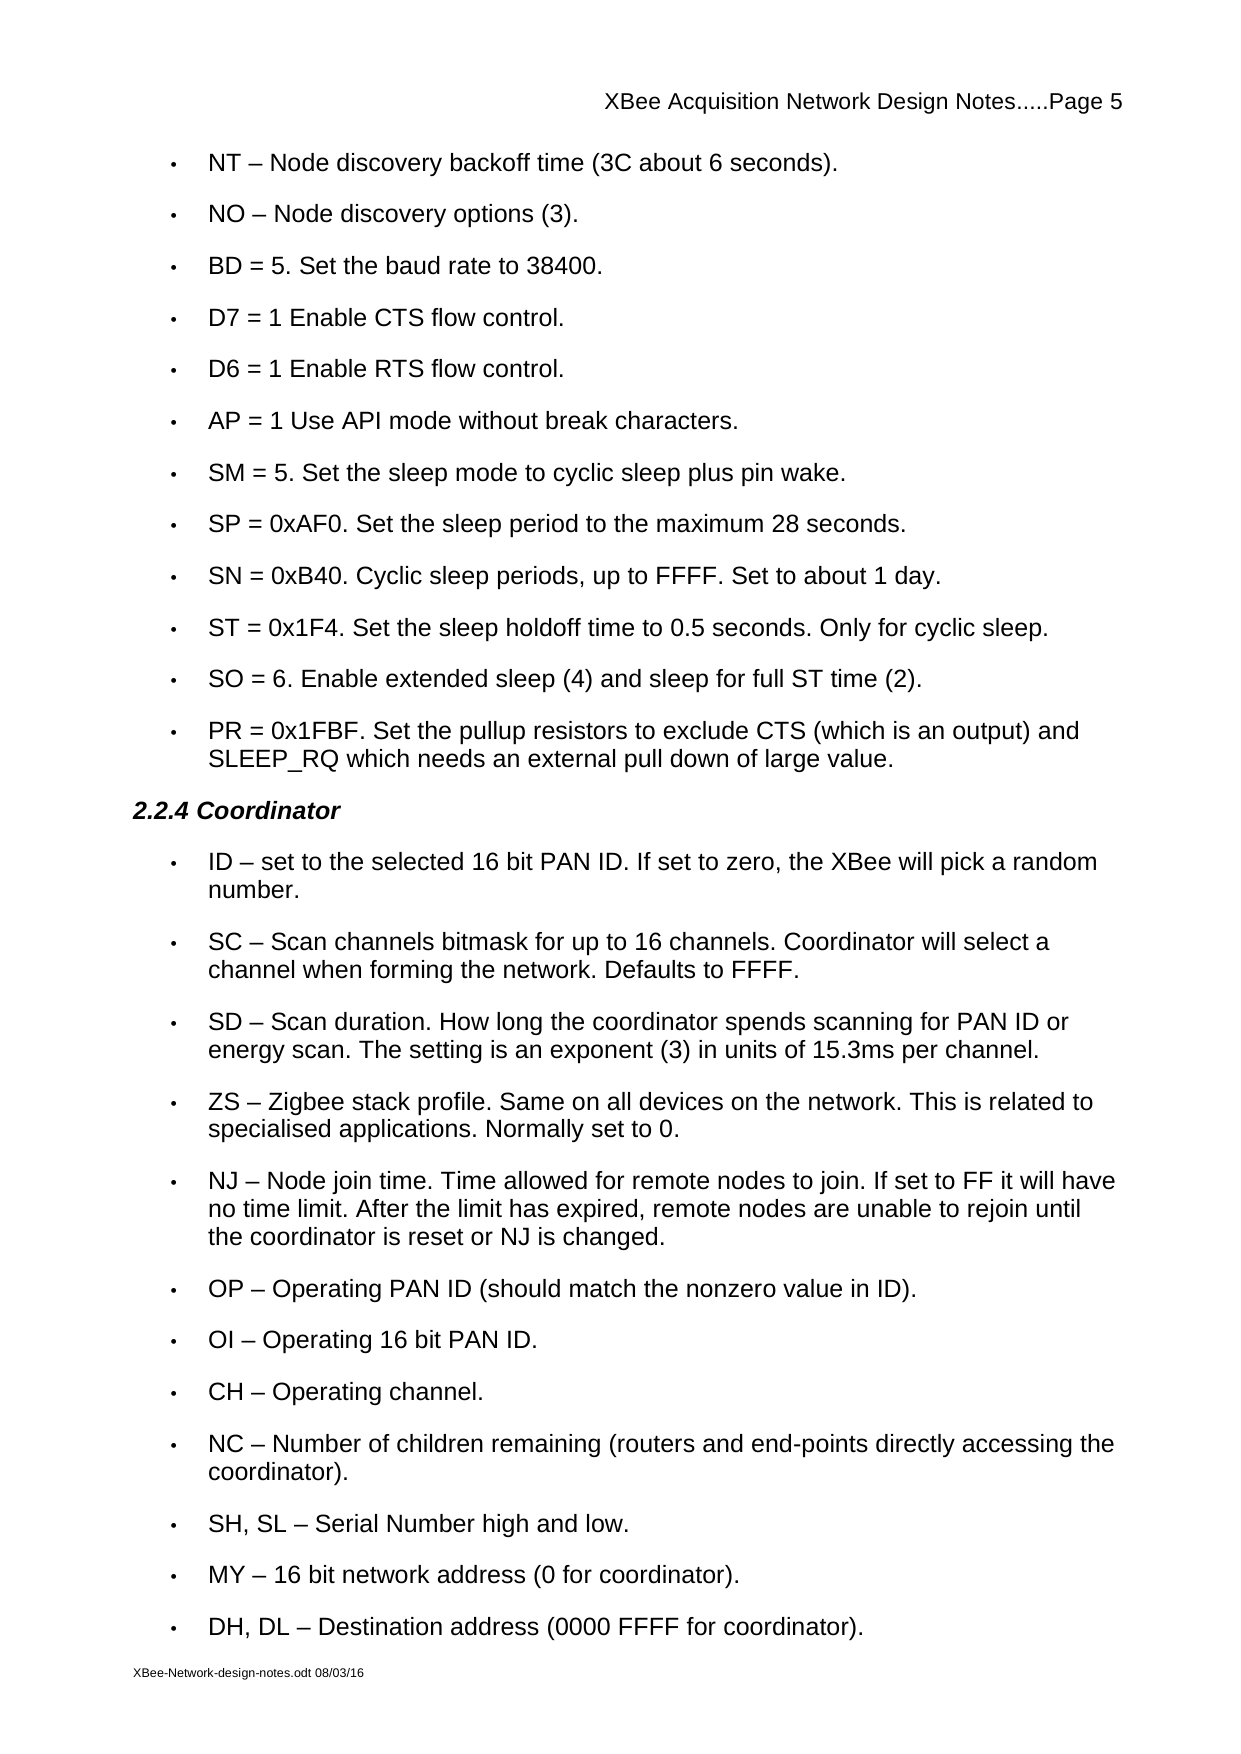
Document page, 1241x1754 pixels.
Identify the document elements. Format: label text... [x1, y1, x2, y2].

list PR = 0x1FBF. Set the pullup resistors to exclude CTS (which is an output) and SLEEP_RQ which needs an external pull down of large value. [170, 717, 1123, 773]
list NO – Node discovery options (3). [170, 200, 1123, 228]
list ID – set to the selected 16 bit PAN ID. If set to zero, the XBee will pick a random number. [170, 848, 1123, 904]
list SO = 6. Enable extended sleep (4) and sleep for full ST time (2). [170, 665, 1123, 693]
list ZS – Zigbee stack profile. Same on all devices on the network. This is related to specialised applications. Normally set to 0. [170, 1087, 1123, 1143]
list BD = 5. Set the baud rate to 38400. [170, 252, 1123, 280]
list D6 = 1 Enable RTS flow control. [170, 355, 1123, 383]
subtitle Coordinator [133, 797, 1123, 825]
list NC – Number of children remaining (routers and end-points directly accessing the coordinator). [170, 1430, 1123, 1486]
list D7 = 1 Enable CTS flow control. [170, 304, 1123, 332]
list SP = 0xAF0. Set the sleep period to the maximum 28 seconds. [170, 510, 1123, 538]
list CH – Operating channel. [170, 1378, 1123, 1406]
list NT – Node discovery backoff time (3C about 6 seconds). [170, 149, 1123, 177]
list MY – 16 bit network address (0 for coordinator). [170, 1561, 1123, 1589]
list SD – Scan duration. How long the coordinator spends scanning for PAN ID or energy scan. The setting is an exponent (3) in units of 15.3ms per channel. [170, 1008, 1123, 1064]
list ST = 0x1F4. Set the sleep holdoff time to 0.5 seconds. Only for cyclic sleep. [170, 614, 1123, 642]
list SN = 0xB40. Cyclic sleep periods, up to FFFF. Set to about 1 day. [170, 562, 1123, 590]
list AP = 1 Use API mode without break characters. [170, 407, 1123, 435]
list OP – Operating PAN ID (should match the nonzero value in ID). [170, 1275, 1123, 1303]
list SM = 5. Set the sleep mode to cyclic sleep plus pin wake. [170, 459, 1123, 487]
list DH, DL – Destination address (0000 FFFF for coordinator). [170, 1613, 1123, 1641]
list OI – Operating 16 bit PAN ID. [170, 1326, 1123, 1354]
list NJ – Node join time. Time allowed for remote nodes to join. If set to FF it will have no time limit. After the limit has expired, remote nodes are unable to rejoin until the coordinator is reset or NJ is changed. [170, 1167, 1123, 1251]
list SH, SL – Serial Number high and low. [170, 1509, 1123, 1537]
list SC – Scan channels bitmask for up to 16 channels. Coordinator will select a channel when forming the network. Defaults to FFFF. [170, 928, 1123, 984]
